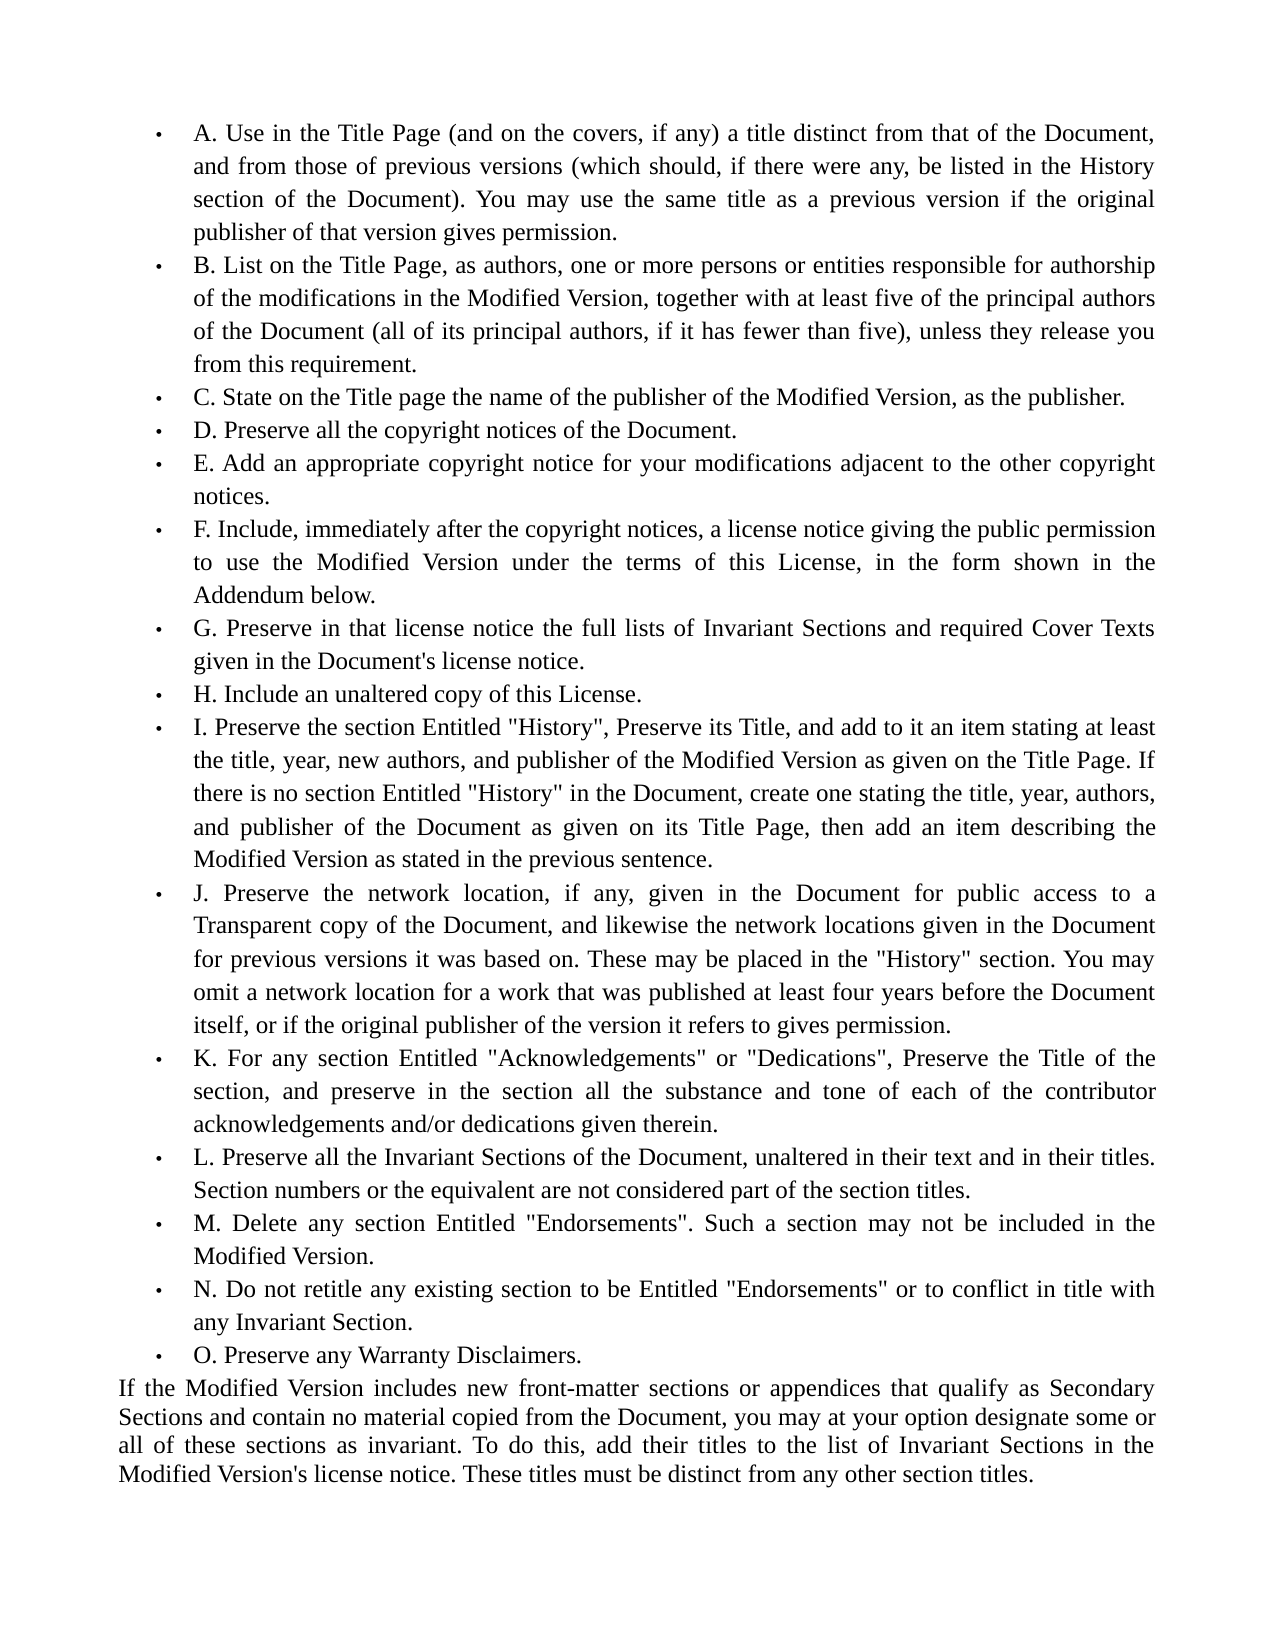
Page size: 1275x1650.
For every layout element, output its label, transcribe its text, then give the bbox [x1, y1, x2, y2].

list D. Preserve all the copyright notices of the Document. [156, 415, 1157, 444]
list L. Preserve all the Invariant Sections of the Document, unaltered in their text and in their titles. Section numbers or the equivalent are not considered part of the section titles. [156, 1142, 1157, 1203]
list E. Add an appropriate copyright notice for your modifications adjacent to the other copyright notices. [156, 448, 1157, 510]
list H. Include an unaltered copy of this License. [156, 679, 1157, 708]
list N. Do not retitle any existing section to be Entitled "Endorsements" or to conflict in title with any Invariant Section. [156, 1274, 1157, 1336]
text If the Modified Version includes new front-matter sections or appendices that qualify as Secondary Sections and contain no material copied from the Document, you may at your option designate some or all of these sections as invariant. To do this, add their titles to the list of Invariant Sections in the Modified Version's license notice. These titles must be distinct from any other section titles. [118, 1373, 1157, 1488]
list C. State on the Title page the name of the publisher of the Modified Version, as the publisher. [156, 382, 1157, 411]
list A. Use in the Title Page (and on the covers, if any) a title distinct from that of the Document, and from those of previous versions (which should, if there were any, be listed in the History section of the Document). You may use the same title as a previous version if the original publisher of that version gives permission. [156, 118, 1157, 246]
list I. Preserve the section Entitled "History", Preserve its Title, and add to it an item stating at least the title, year, new authors, and publisher of the Modified Version as given on the Title Page. If there is no section Entitled "History" in the Document, create one stating the title, year, authors, and publisher of the Document as given on its Title Page, then add an item describing the Modified Version as stated in the previous sentence. [156, 712, 1157, 873]
list O. Preserve any Warranty Disclaimers. [156, 1340, 1157, 1369]
list G. Preserve in that license notice the full lists of Invariant Sections and required Cover Texts given in the Document's license notice. [156, 613, 1157, 675]
list M. Delete any section Entitled "Endorsements". Such a section may not be included in the Modified Version. [156, 1208, 1157, 1269]
list F. Include, immediately after the copyright notices, a license notice giving the public permission to use the Modified Version under the terms of this License, in the form shown in the Addendum below. [156, 514, 1157, 609]
list J. Preserve the network location, if any, given in the Document for public access to a Transparent copy of the Document, and likewise the network locations given in the Document for previous versions it was based on. These may be placed in the "History" section. You may omit a network location for a work that was published at least four years before the Document itself, or if the original publisher of the version it refers to gives permission. [156, 878, 1157, 1038]
list K. For any section Entitled "Acknowledgements" or "Dedications", Preserve the Title of the section, and preserve in the section all the substance and tone of each of the contributor acknowledgements and/or dedications given therein. [156, 1043, 1157, 1137]
list B. List on the Title Page, as authors, one or more persons or entities responsible for authorship of the modifications in the Modified Version, together with at least five of the principal authors of the Document (all of its principal authors, if it has fewer than five), unless they release you from this requirement. [156, 250, 1157, 378]
